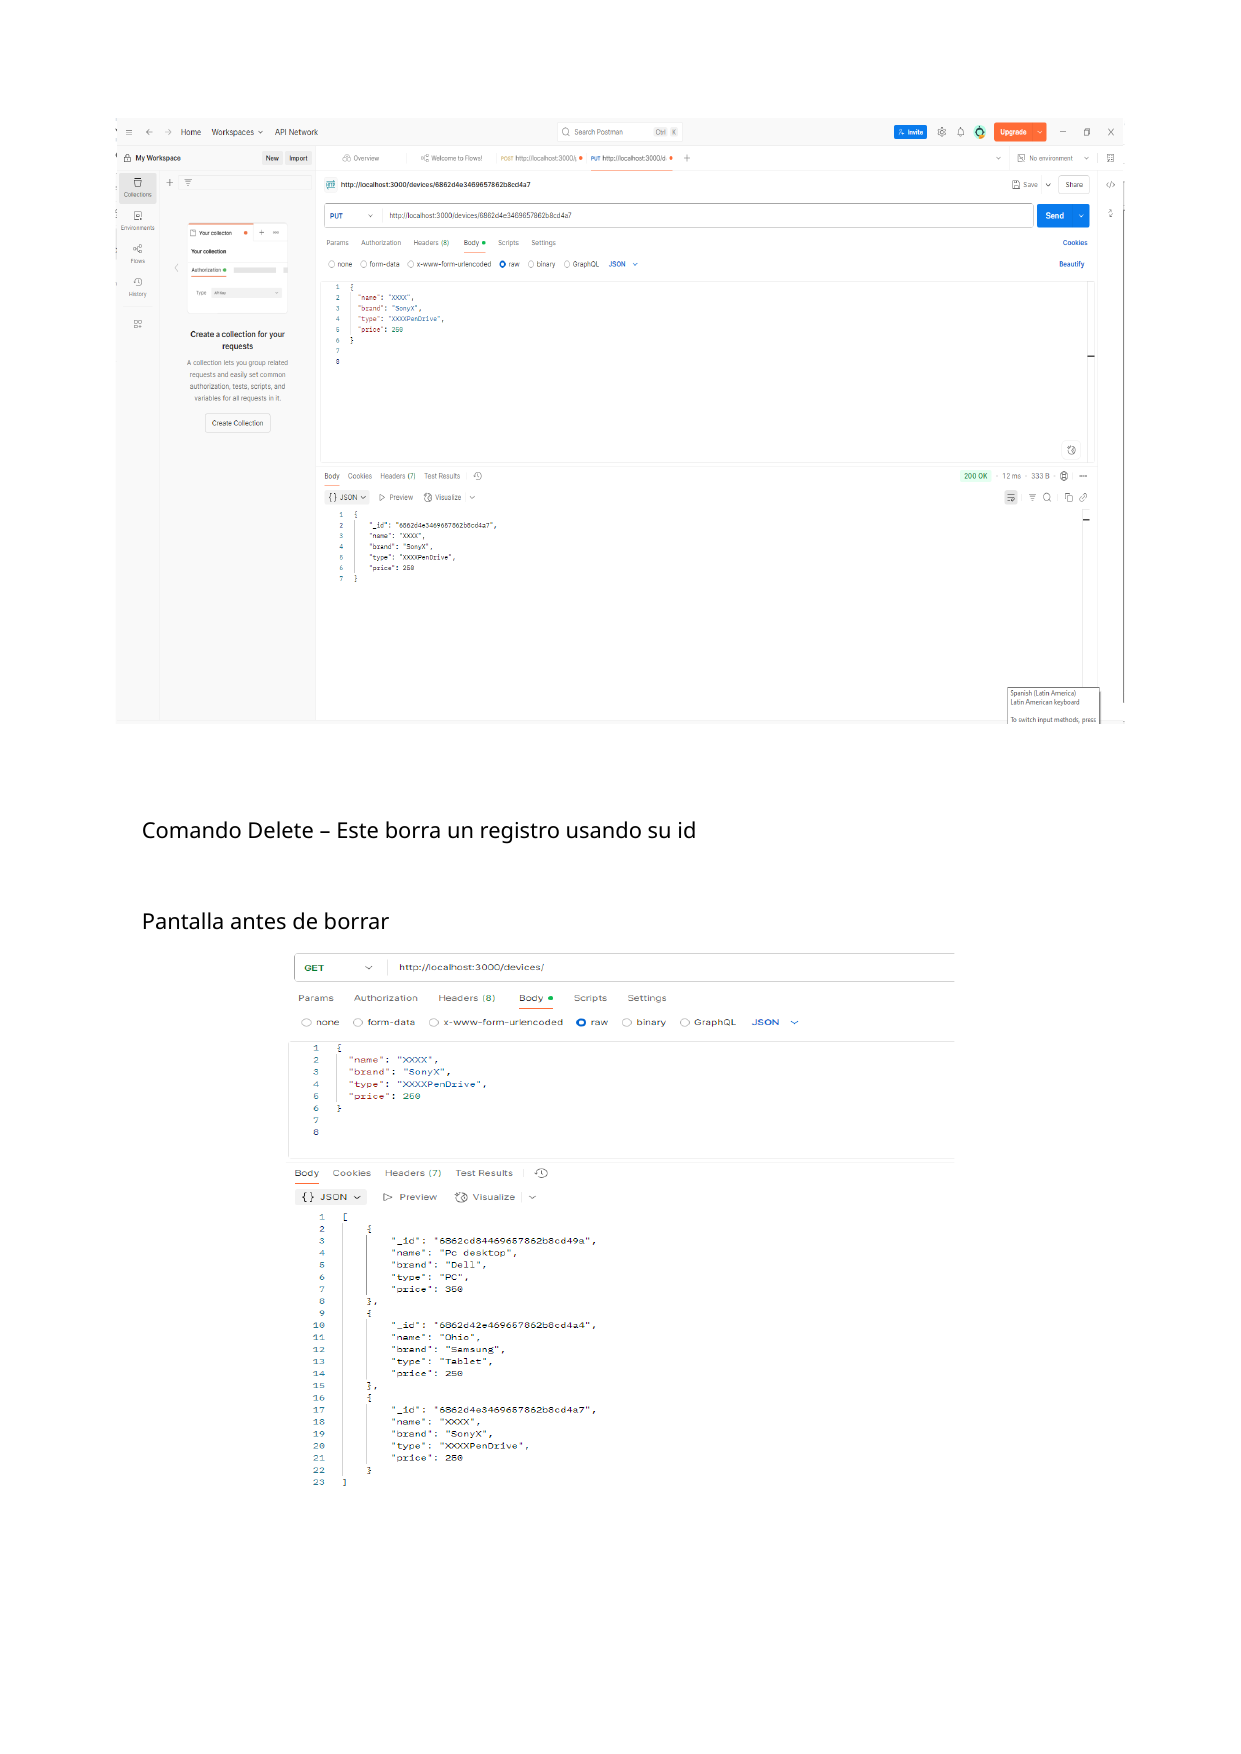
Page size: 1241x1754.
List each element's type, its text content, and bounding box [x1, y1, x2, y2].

text Pantalla antes de borrar [142, 906, 1122, 936]
text Comando Delete – Este borra un registro usando su id [142, 815, 1122, 845]
